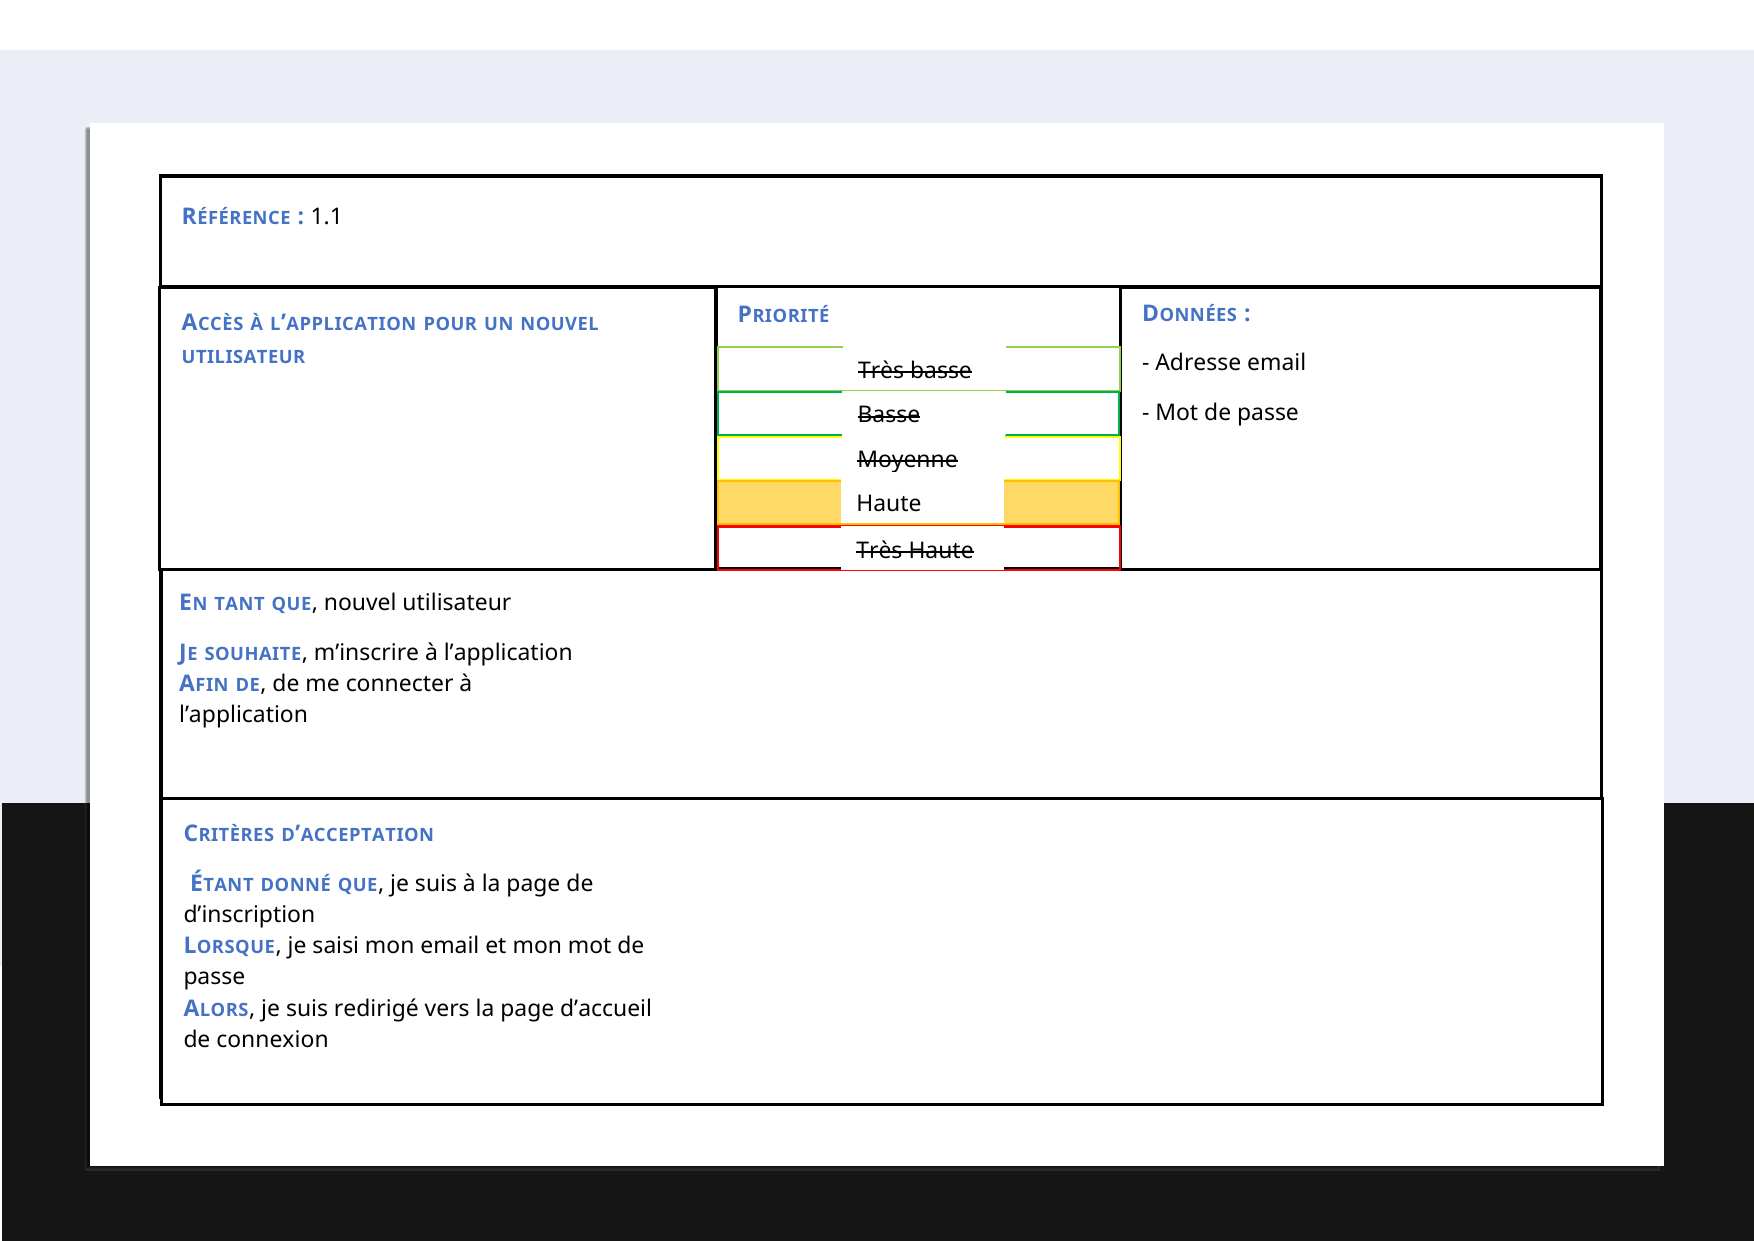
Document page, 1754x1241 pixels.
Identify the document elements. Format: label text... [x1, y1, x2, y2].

text Étant donné que, je suis à la page de d’inscription [183, 866, 666, 929]
text En tant que, nouvel utilisateur [179, 586, 597, 618]
text Alors, je suis redirigé vers la page d’accueil de connexion [183, 991, 666, 1054]
text Priorité [737, 298, 1082, 329]
text Très Haute [856, 533, 989, 562]
text Données : [1142, 296, 1486, 328]
text Haute [856, 486, 989, 515]
text Critères d’acceptation [183, 817, 666, 848]
text Je souhaite, m’inscrire à l’application [179, 636, 597, 667]
text Moyenne [857, 443, 990, 472]
text Très basse [858, 354, 991, 383]
text - Adresse email [1142, 346, 1486, 377]
text Référence : 1.1 [181, 200, 600, 231]
text Accès à l’application pour un nouvel utilisateur [181, 306, 600, 370]
text Afin de, de me connecter à l’application [179, 667, 597, 729]
text - Mot de passe [1142, 395, 1486, 426]
text Lorsque, je saisi mon email et mon mot de passe [183, 929, 666, 991]
text Basse [857, 398, 991, 427]
